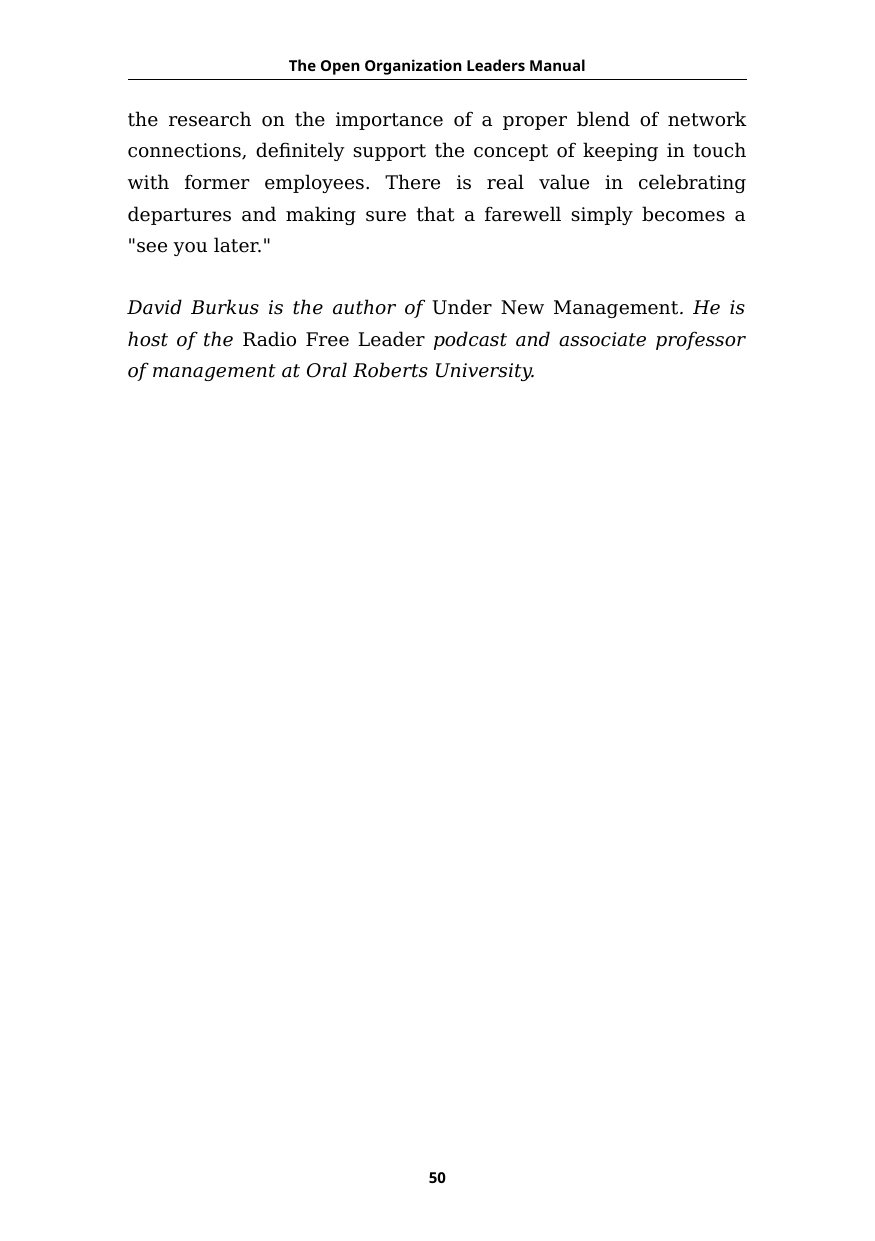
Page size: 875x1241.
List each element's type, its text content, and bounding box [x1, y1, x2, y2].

text David Burkus is the author of Under New Management. He is host of the Radio Free Leader podcast and associate professor of management at Oral Roberts University. [127, 297, 747, 382]
text the research on the importance of a proper blend of network connections, definitely support the concept of keeping in touch with former employees. There is real value in celebrating departures and making sure that a farewell simply becomes a "see you later." [127, 109, 747, 257]
